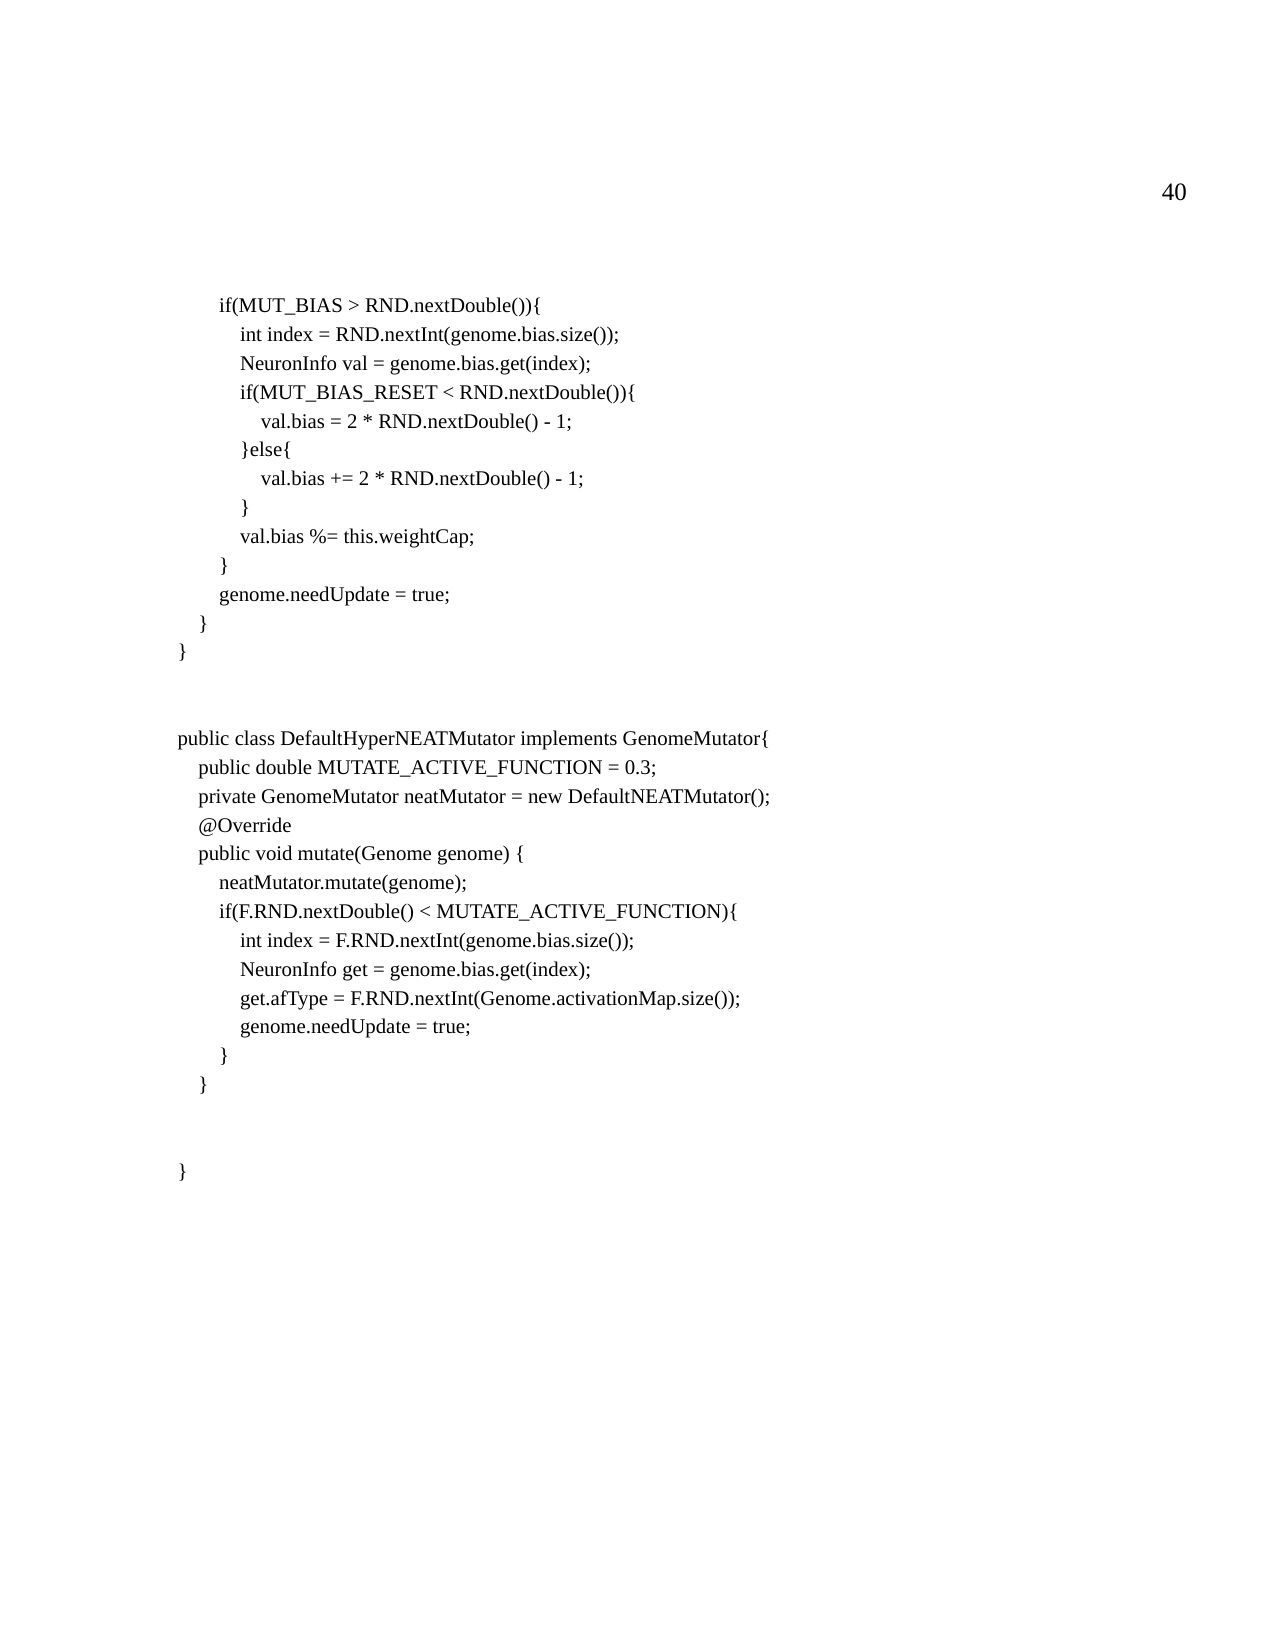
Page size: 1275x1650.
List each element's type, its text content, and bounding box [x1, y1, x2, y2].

text } [177, 553, 1186, 577]
text public double MUTATE_ACTIVE_FUNCTION = 0.3; [177, 755, 1186, 779]
text neatMutator.mutate(genome); [177, 870, 1186, 894]
text val.bias += 2 * RND.nextDouble() - 1; [177, 466, 1186, 490]
text NeuronInfo get = genome.bias.get(index); [177, 957, 1186, 981]
text } [177, 495, 1186, 519]
text int index = RND.nextInt(genome.bias.size()); [177, 322, 1186, 346]
text @Override [177, 812, 1186, 837]
text val.bias = 2 * RND.nextDouble() - 1; [177, 408, 1186, 433]
text }else{ [177, 437, 1186, 461]
text } [177, 1043, 1186, 1067]
text genome.needUpdate = true; [177, 1014, 1186, 1038]
text } [177, 611, 1186, 634]
text } [177, 639, 1186, 663]
text } [177, 1072, 1186, 1096]
text val.bias %= this.weightCap; [177, 524, 1186, 548]
text genome.needUpdate = true; [177, 582, 1186, 606]
text if(F.RND.nextDouble() < MUTATE_ACTIVE_FUNCTION){ [177, 899, 1186, 923]
text if(MUT_BIAS > RND.nextDouble()){ [177, 293, 1186, 317]
text private GenomeMutator neatMutator = new DefaultNEATMutator(); [177, 784, 1186, 808]
text if(MUT_BIAS_RESET < RND.nextDouble()){ [177, 380, 1186, 404]
text public class DefaultHyperNEATMutator implements GenomeMutator{ [177, 726, 1186, 750]
text get.afType = F.RND.nextInt(Genome.activationMap.size()); [177, 986, 1186, 1010]
text NeuronInfo val = genome.bias.get(index); [177, 351, 1186, 375]
text int index = F.RND.nextInt(genome.bias.size()); [177, 928, 1186, 952]
text } [177, 1159, 1186, 1183]
text public void mutate(Genome genome) { [177, 841, 1186, 865]
